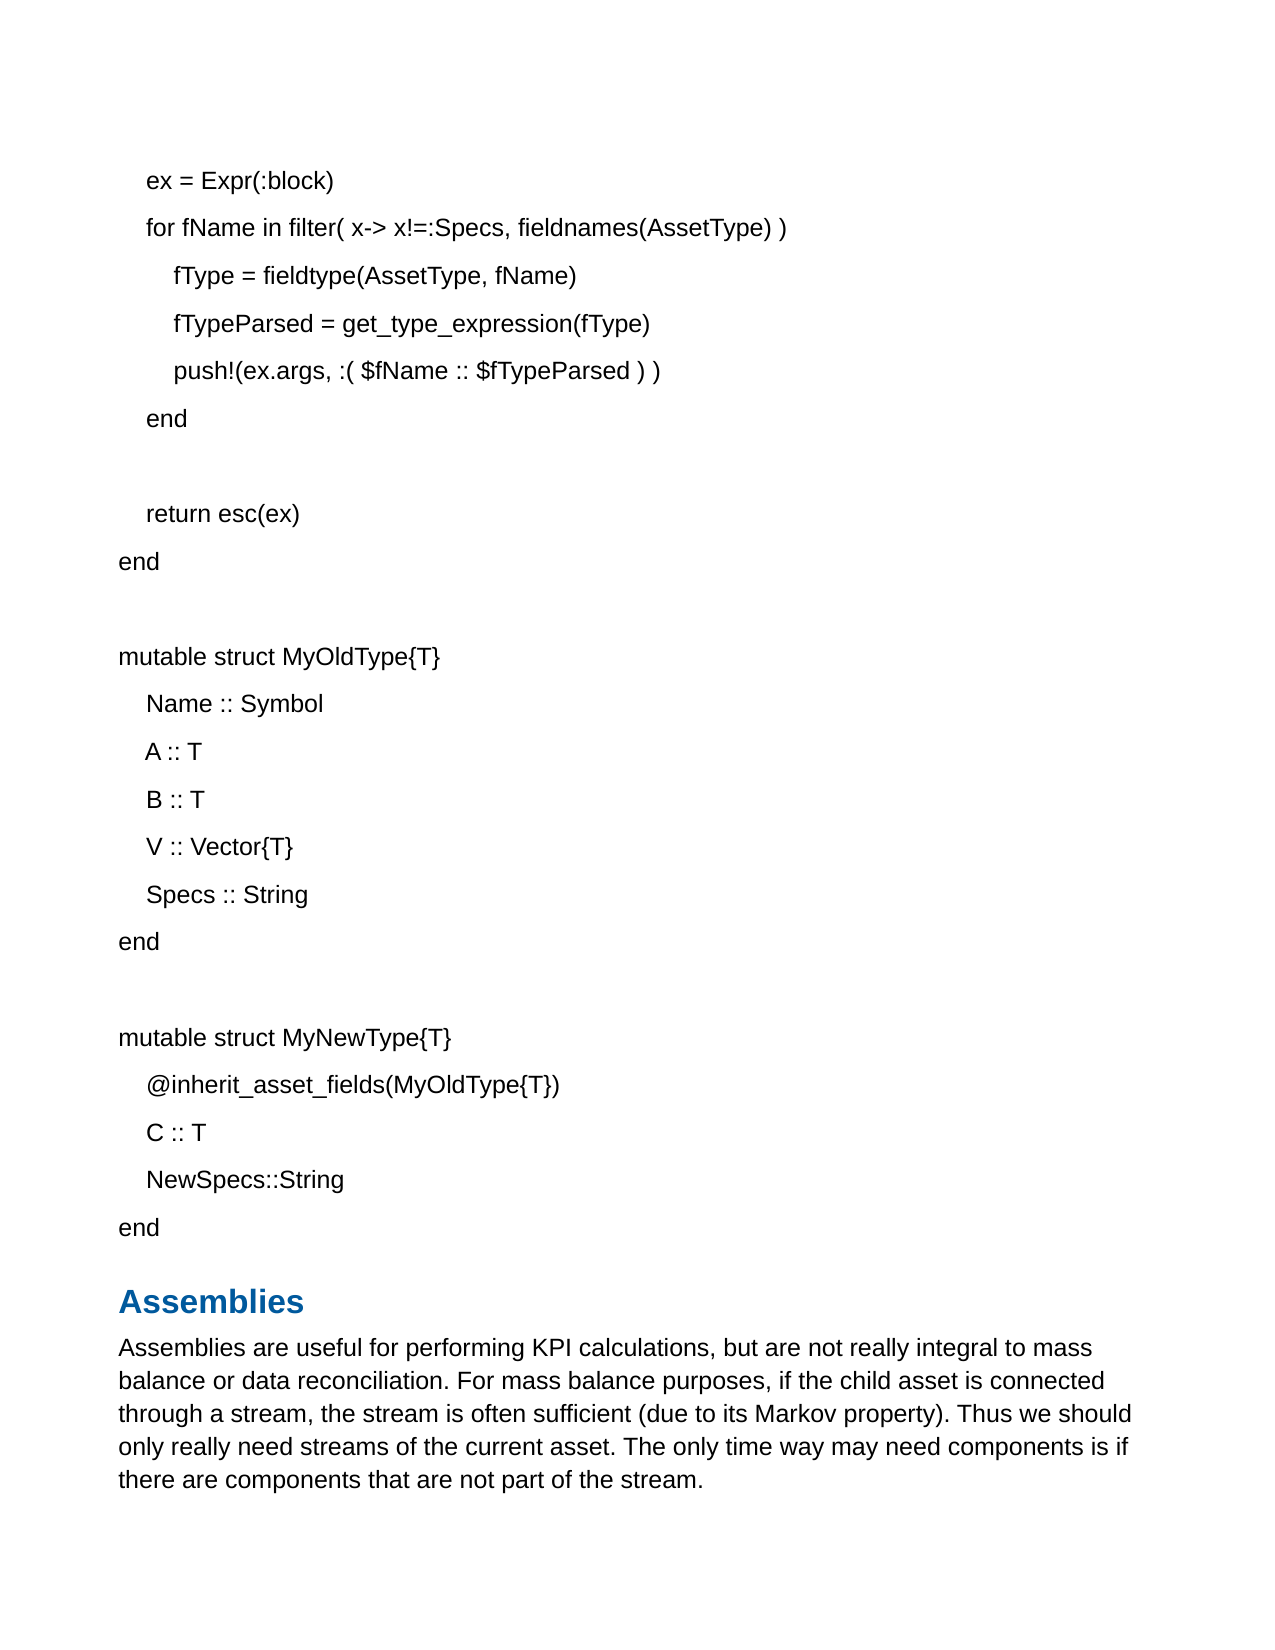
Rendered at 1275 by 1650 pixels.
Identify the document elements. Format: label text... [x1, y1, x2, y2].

text for fName in filter( x-> x!=:Specs, fieldnames(AssetType) ) [118, 213, 1157, 242]
text Assemblies are useful for performing KPI calculations, but are not really integral to mass balance or data reconciliation. For mass balance purposes, if the child asset is connected through a stream, the stream is often sufficient (due to its Markov property). Thus we should only really need streams of the current asset. The only time way may need components is if there are components that are not part of the stream. [118, 1333, 1157, 1493]
text Name :: Symbol [118, 689, 1157, 718]
text mutable struct MyOldType{T} [118, 642, 1157, 671]
text Specs :: String [118, 880, 1157, 908]
text C :: T [118, 1118, 1157, 1147]
text V :: Vector{T} [118, 832, 1157, 861]
text push!(ex.args, :( $fName :: $fTypeParsed ) ) [118, 356, 1157, 385]
text end [118, 927, 1157, 956]
text ex = Expr(:block) [118, 166, 1157, 194]
text fType = fieldtype(AssetType, fName) [118, 261, 1157, 290]
text @inherit_asset_fields(MyOldType{T}) [118, 1070, 1157, 1099]
text end [118, 1213, 1157, 1242]
text NewSpecs::String [118, 1165, 1157, 1194]
text mutable struct MyNewType{T} [118, 1023, 1157, 1051]
subtitle Assemblies [118, 1281, 1157, 1320]
text fTypeParsed = get_type_expression(fType) [118, 308, 1157, 337]
text end [118, 404, 1157, 432]
text end [118, 547, 1157, 575]
text return esc(ex) [118, 499, 1157, 528]
text A :: T [118, 737, 1157, 766]
text B :: T [118, 784, 1157, 813]
